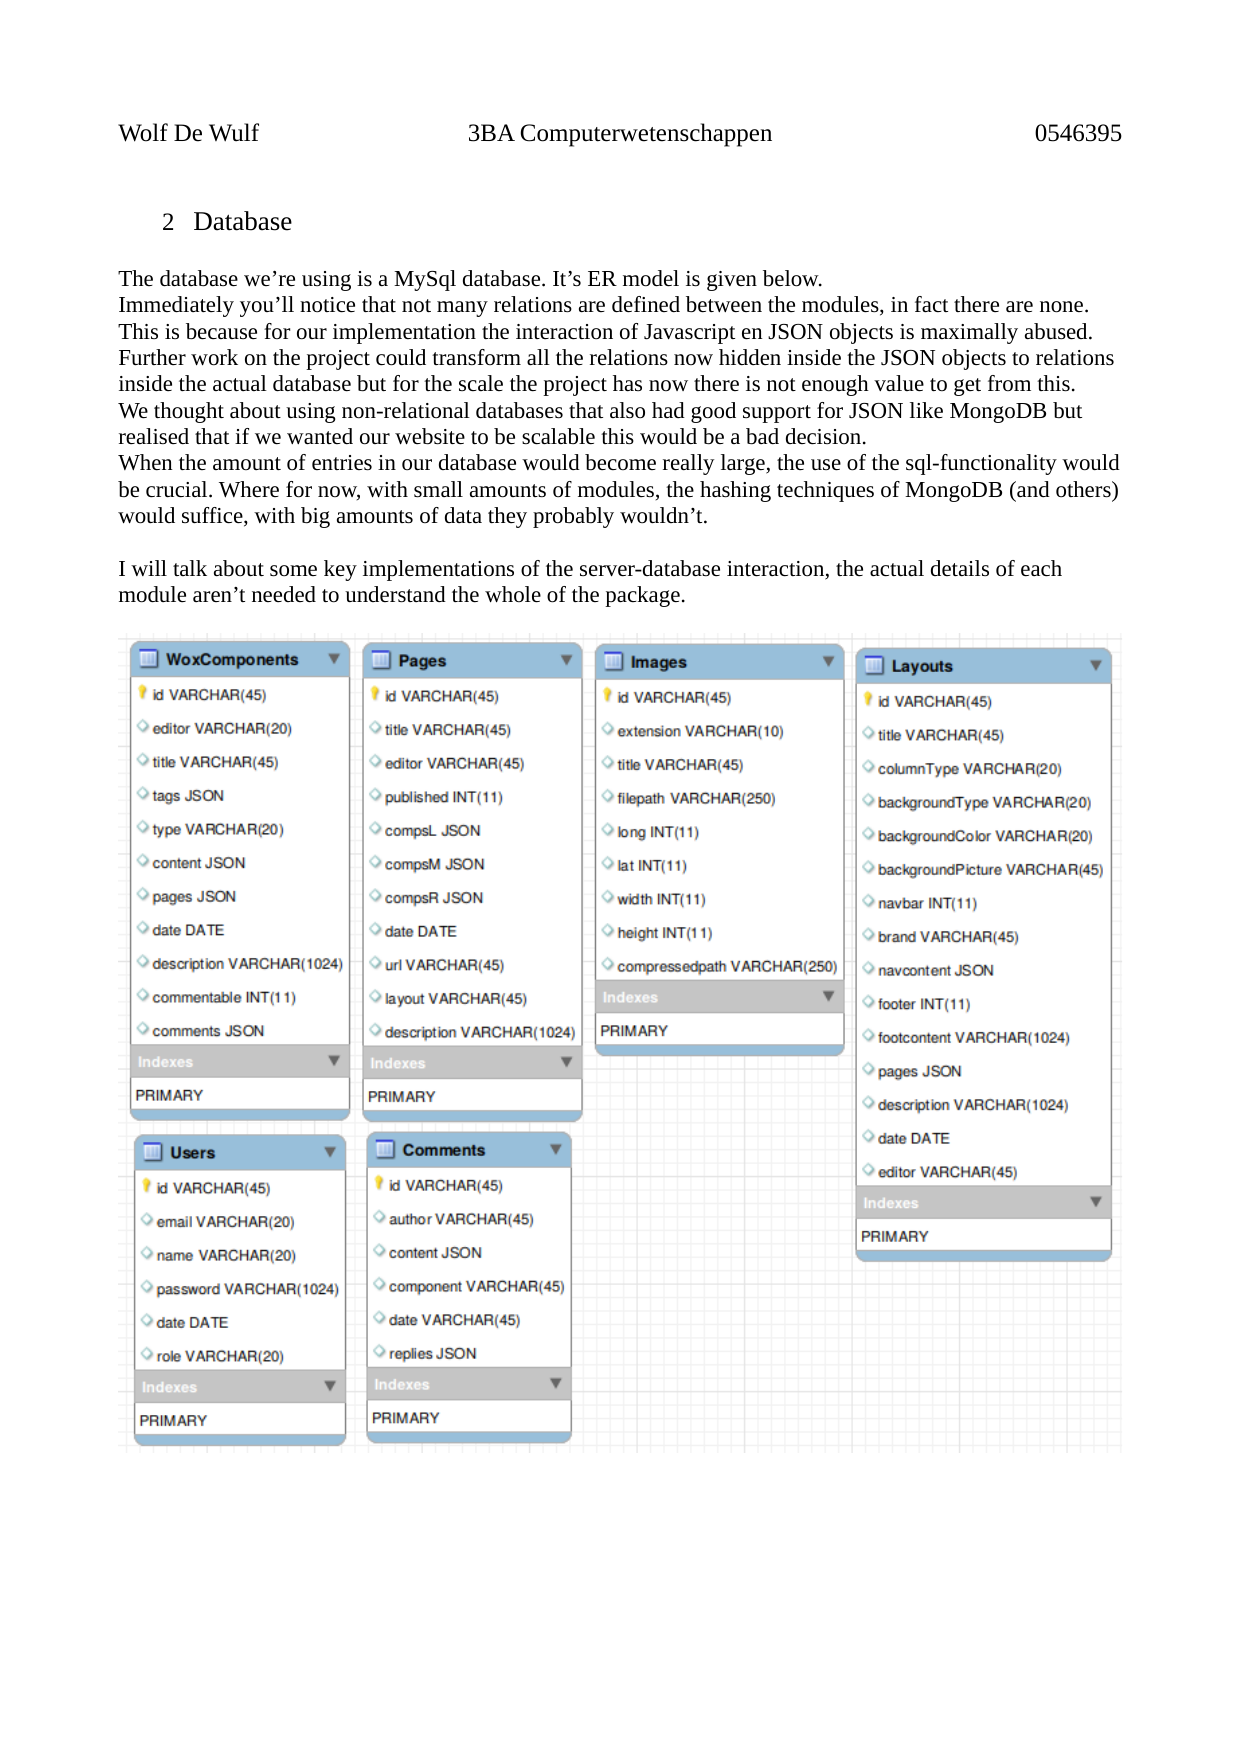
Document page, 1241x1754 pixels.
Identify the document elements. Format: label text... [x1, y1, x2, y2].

text I will talk about some key implementations of the server-database interaction, the actual details of each module aren’t needed to understand the whole of the package. [118, 555, 1122, 608]
text Immediately you’ll notice that not many relations are defined between the modules, in fact there are none. [118, 291, 1122, 318]
list Database [156, 205, 1122, 236]
text When the amount of entries in our database would become really large, the use of the sql-functionality would be crucial. Where for now, with small amounts of modules, the hashing techniques of MongoDB (and others) would suffice, with big amounts of data they probably wouldn’t. [118, 449, 1122, 528]
text Further work on the project could transform all the relations now hidden inside the JSON objects to relations inside the actual database but for the scale the project has now there is not enough value to get from this. [118, 344, 1122, 397]
text This is because for our implementation the interaction of Javascript en JSON objects is maximally abused. [118, 318, 1122, 344]
text The database we’re using is a MySql database. It’s ER model is given below. [118, 265, 1122, 291]
picture [118, 633, 1123, 1453]
text We thought about using non-relational databases that also had good support for JSON like MongoDB but realised that if we wanted our website to be scalable this would be a bad decision. [118, 397, 1122, 449]
